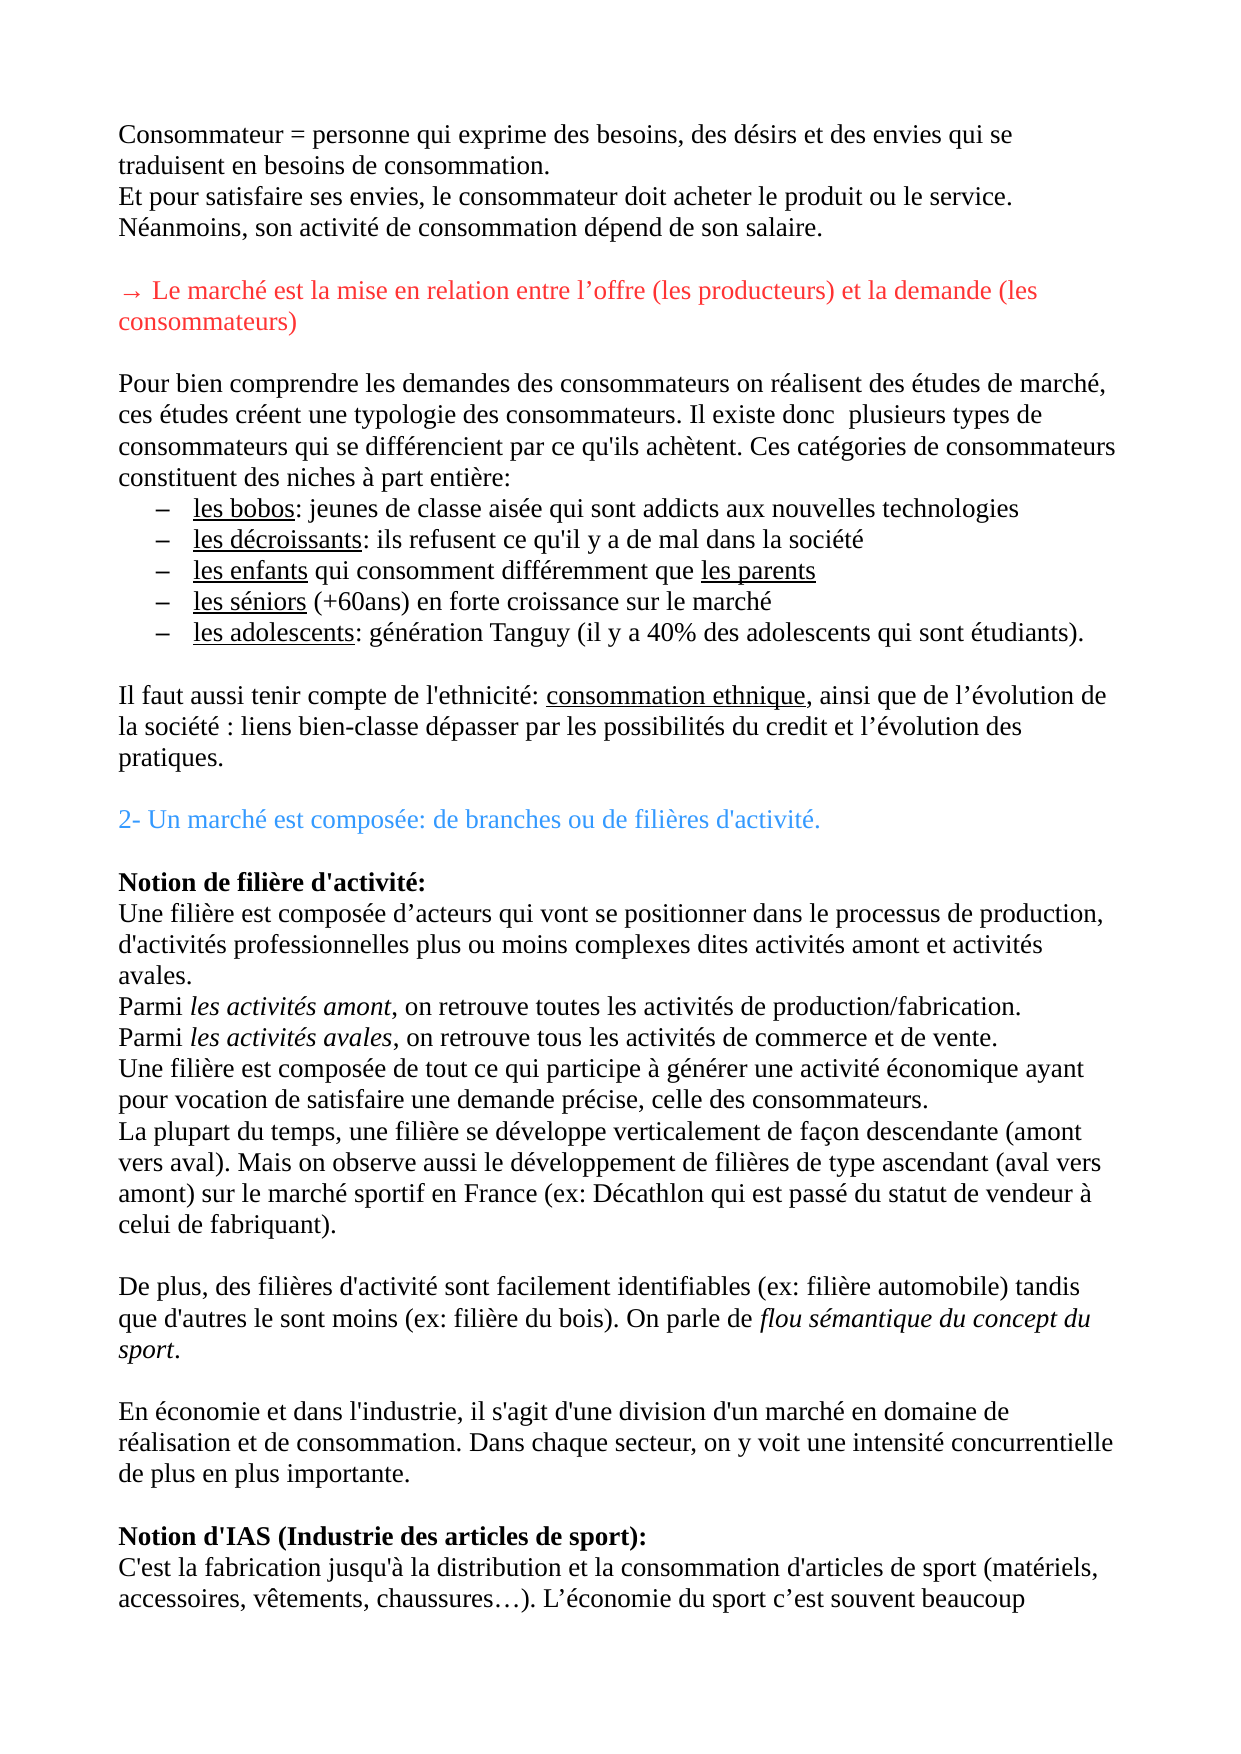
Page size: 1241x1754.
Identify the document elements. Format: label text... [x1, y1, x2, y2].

list les enfants qui consomment différemment que les parents [156, 554, 1122, 585]
text Une filière est composée d’acteurs qui vont se positionner dans le processus de production, d'activités professionnelles plus ou moins complexes dites activités amont et activités avales. [118, 897, 1122, 990]
text Notion d'IAS (Industrie des articles de sport): [118, 1520, 1122, 1551]
text Parmi les activités avales, on retrouve tous les activités de commerce et de vente. [118, 1021, 1122, 1052]
text De plus, des filières d'activité sont facilement identifiables (ex: filière automobile) tandis que d'autres le sont moins (ex: filière du bois). On parle de flou sémantique du concept du sport. [118, 1271, 1122, 1364]
text C'est la fabrication jusqu'à la distribution et la consommation d'articles de sport (matériels, accessoires, vêtements, chaussures…). L’économie du sport c’est souvent beaucoup [118, 1551, 1122, 1613]
text En économie et dans l'industrie, il s'agit d'une division d'un marché en domaine de réalisation et de consommation. Dans chaque secteur, on y voit une intensité concurrentielle de plus en plus importante. [118, 1395, 1122, 1488]
text Et pour satisfaire ses envies, le consommateur doit acheter le produit ou le service. Néanmoins, son activité de consommation dépend de son salaire. [118, 180, 1122, 243]
text Notion de filière d'activité: [118, 866, 1122, 897]
list les adolescents: génération Tanguy (il y a 40% des adolescents qui sont étudiants). [156, 616, 1122, 648]
text Une filière est composée de tout ce qui participe à générer une activité économique ayant pour vocation de satisfaire une demande précise, celle des consommateurs. [118, 1052, 1122, 1115]
text → Le marché est la mise en relation entre l’offre (les producteurs) et la demande (les consommateurs) [118, 274, 1122, 336]
text La plupart du temps, une filière se développe verticalement de façon descendante (amont vers aval). Mais on observe aussi le développement de filières de type ascendant (aval vers amont) sur le marché sportif en France (ex: Décathlon qui est passé du statut de vendeur à celui de fabriquant). [118, 1115, 1122, 1239]
text Il faut aussi tenir compte de l'ethnicité: consommation ethnique, ainsi que de l’évolution de la société : liens bien-classe dépasser par les possibilités du credit et l’évolution des pratiques. [118, 679, 1122, 772]
text 2- Un marché est composée: de branches ou de filières d'activité. [118, 803, 1122, 834]
text Consommateur = personne qui exprime des besoins, des désirs et des envies qui se traduisent en besoins de consommation. [118, 118, 1122, 180]
list les décroissants: ils refusent ce qu'il y a de mal dans la société [156, 523, 1122, 554]
text Pour bien comprendre les demandes des consommateurs on réalisent des études de marché, ces études créent une typologie des consommateurs. Il existe donc plusieurs types de consommateurs qui se différencient par ce qu'ils achètent. Ces catégories de consommateurs constituent des niches à part entière: [118, 367, 1122, 492]
text Parmi les activités amont, on retrouve toutes les activités de production/fabrication. [118, 990, 1122, 1021]
list les séniors (+60ans) en forte croissance sur le marché [156, 585, 1122, 616]
list les bobos: jeunes de classe aisée qui sont addicts aux nouvelles technologies [156, 492, 1122, 523]
